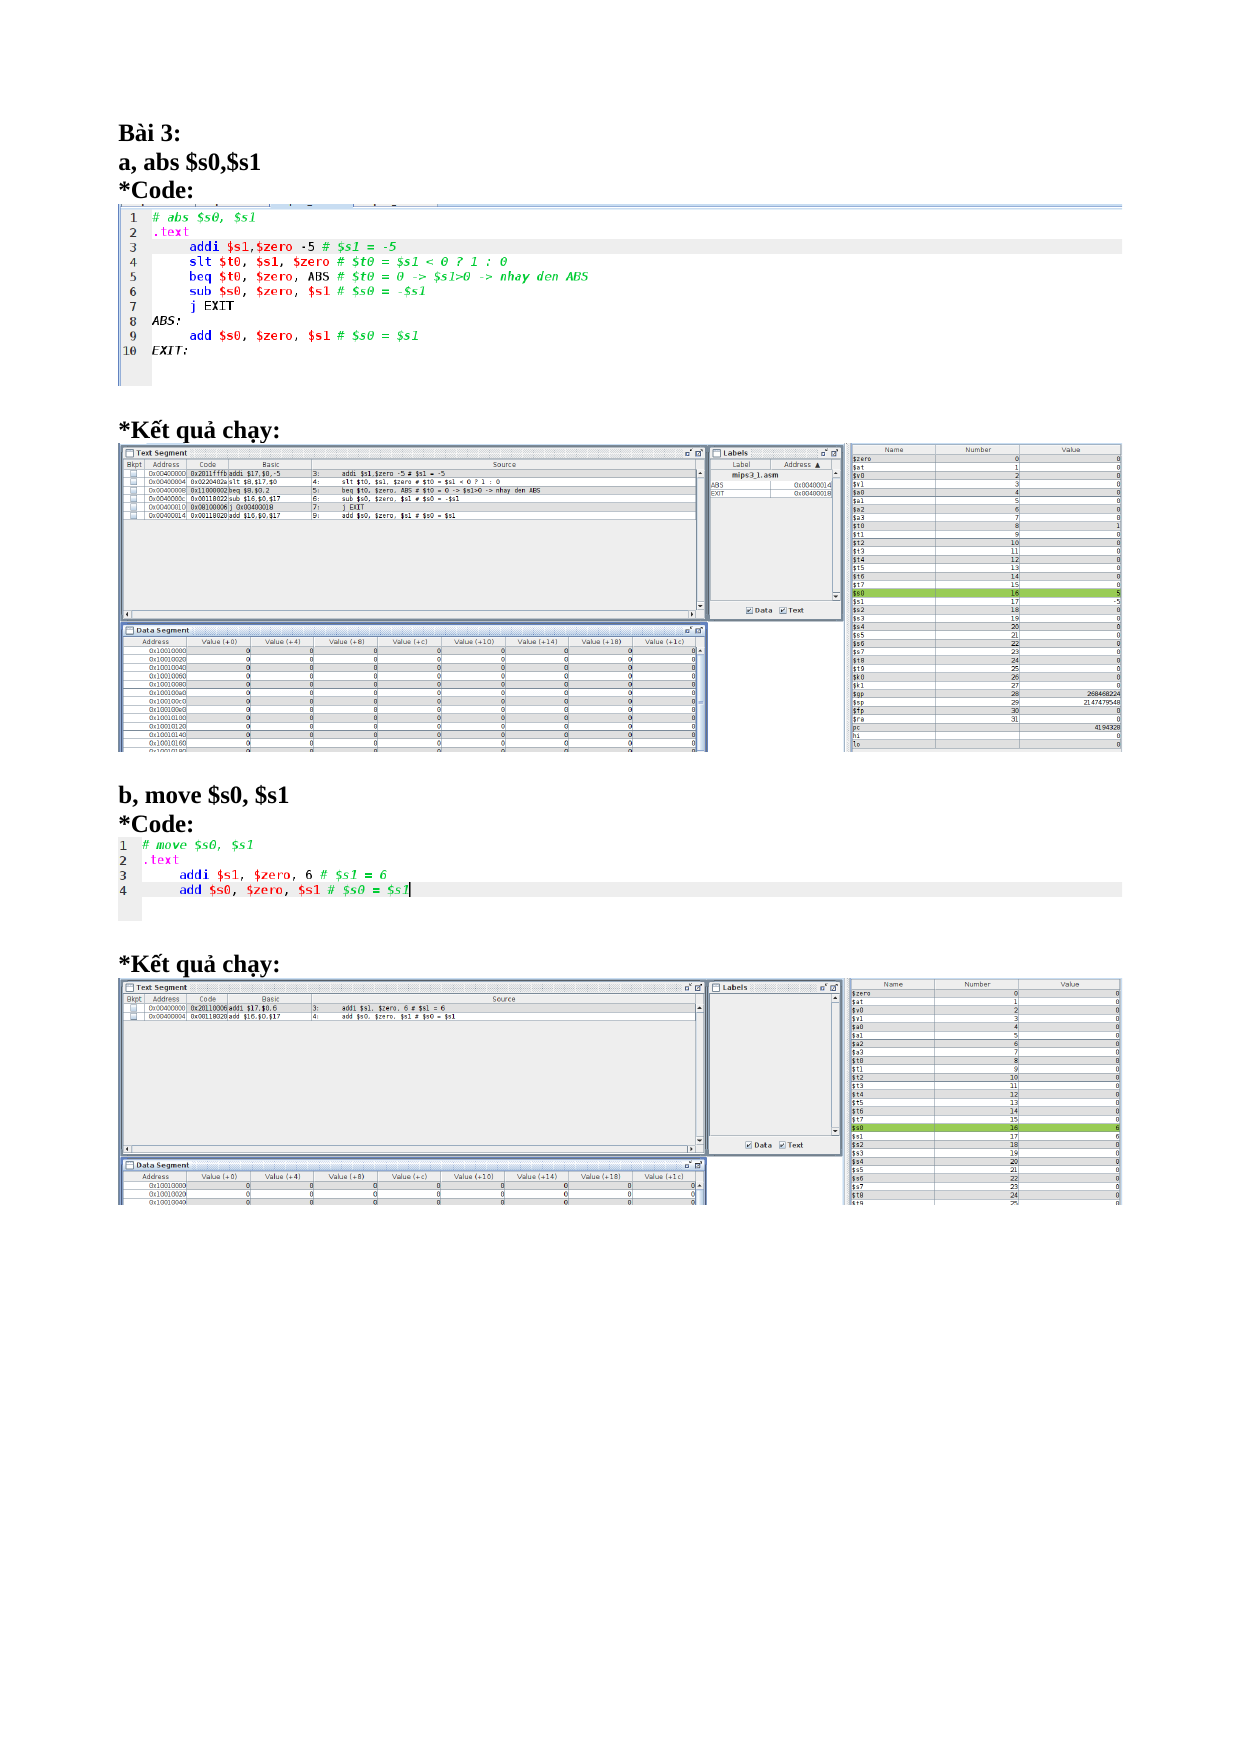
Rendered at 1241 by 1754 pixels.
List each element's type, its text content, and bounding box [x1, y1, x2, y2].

text *Code: [118, 809, 1122, 837]
picture [118, 443, 1123, 752]
text *Kết quả chạy: [118, 949, 1122, 978]
picture [118, 204, 1123, 386]
text *Code: [118, 176, 1122, 204]
picture [118, 837, 1123, 921]
text a, abs $s0,$s1 [118, 147, 1122, 176]
text Bài 3: [118, 118, 1122, 147]
text b, move $s0, $s1 [118, 780, 1122, 809]
picture [118, 978, 1123, 1205]
text *Kết quả chạy: [118, 415, 1122, 443]
